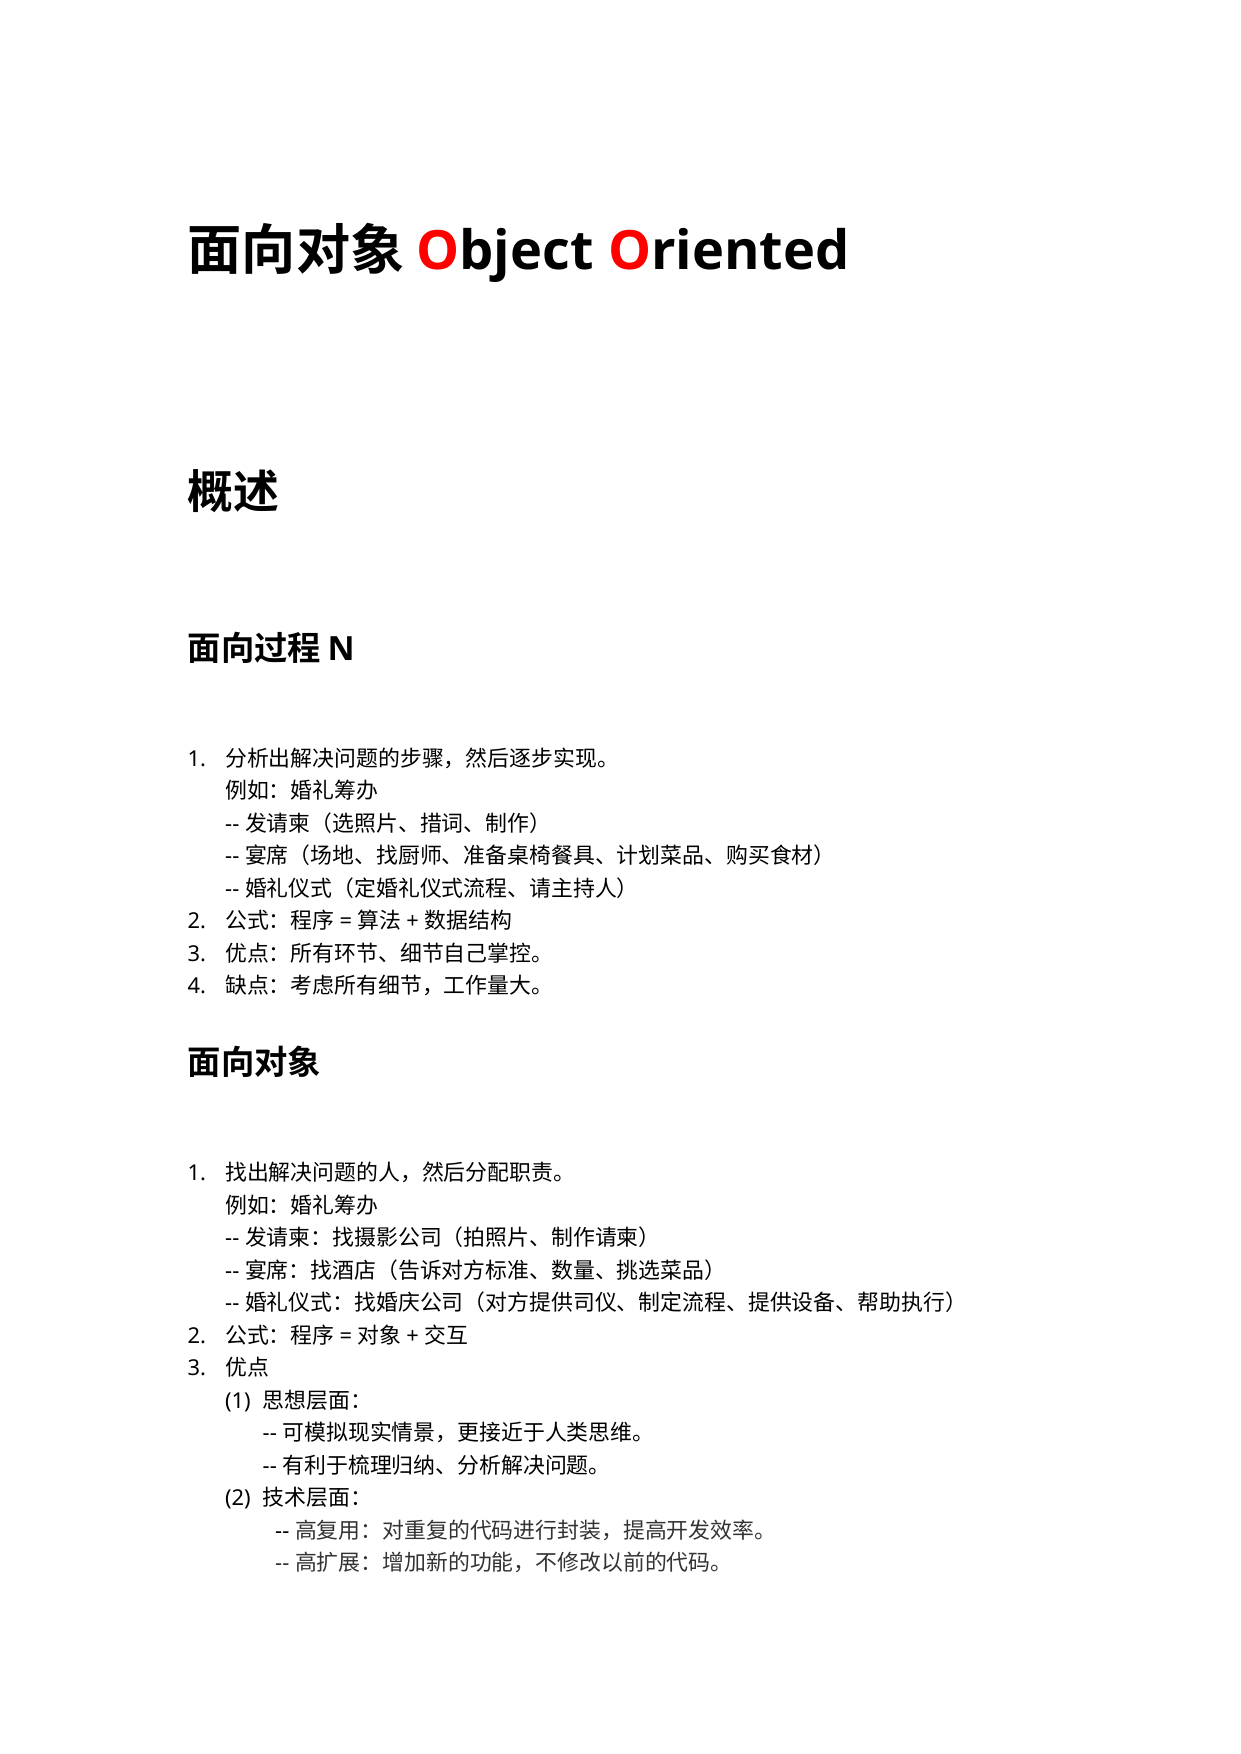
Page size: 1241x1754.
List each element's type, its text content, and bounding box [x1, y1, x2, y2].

list 找出解决问题的人，然后分配职责。 [187, 1155, 1053, 1187]
list 例如：婚礼筹办 [225, 1187, 1053, 1220]
subtitle 面向对象 Object Oriented [187, 197, 1053, 295]
list -- 宴席：找酒店（告诉对方标准、数量、挑选菜品） [225, 1252, 1053, 1285]
list 公式：程序 = 对象 + 交互 [187, 1317, 1053, 1350]
list 思想层面： [225, 1382, 1053, 1415]
list 缺点：考虑所有细节，工作量大。 [187, 968, 1053, 1001]
text -- 可模拟现实情景，更接近于人类思维。 [262, 1415, 1053, 1447]
subtitle 面向过程N [187, 613, 1053, 678]
list 公式：程序 = 算法 + 数据结构 [187, 903, 1053, 936]
subtitle 面向对象 [187, 1028, 1053, 1093]
list -- 婚礼仪式：找婚庆公司（对方提供司仪、制定流程、提供设备、帮助执行） [225, 1285, 1053, 1317]
list 分析出解决问题的步骤，然后逐步实现。 [187, 741, 1053, 773]
text -- 发请柬（选照片、措词、制作） [225, 806, 1053, 838]
list 优点：所有环节、细节自己掌控。 [187, 936, 1053, 968]
text -- 有利于梳理归纳、分析解决问题。 [262, 1447, 1053, 1480]
list 优点 [187, 1350, 1053, 1382]
text -- 婚礼仪式（定婚礼仪式流程、请主持人） [225, 871, 1053, 903]
subtitle 概述 [187, 440, 1053, 538]
text -- 高复用：对重复的代码进行封装，提高开发效率。 [231, 1512, 1053, 1545]
list -- 发请柬：找摄影公司（拍照片、制作请柬） [225, 1220, 1053, 1252]
text -- 高扩展：增加新的功能，不修改以前的代码。 [187, 1545, 1053, 1577]
text -- 宴席（场地、找厨师、准备桌椅餐具、计划菜品、购买食材） [225, 838, 1053, 871]
list 技术层面： [225, 1480, 1053, 1512]
list 例如：婚礼筹办 [225, 773, 1053, 806]
